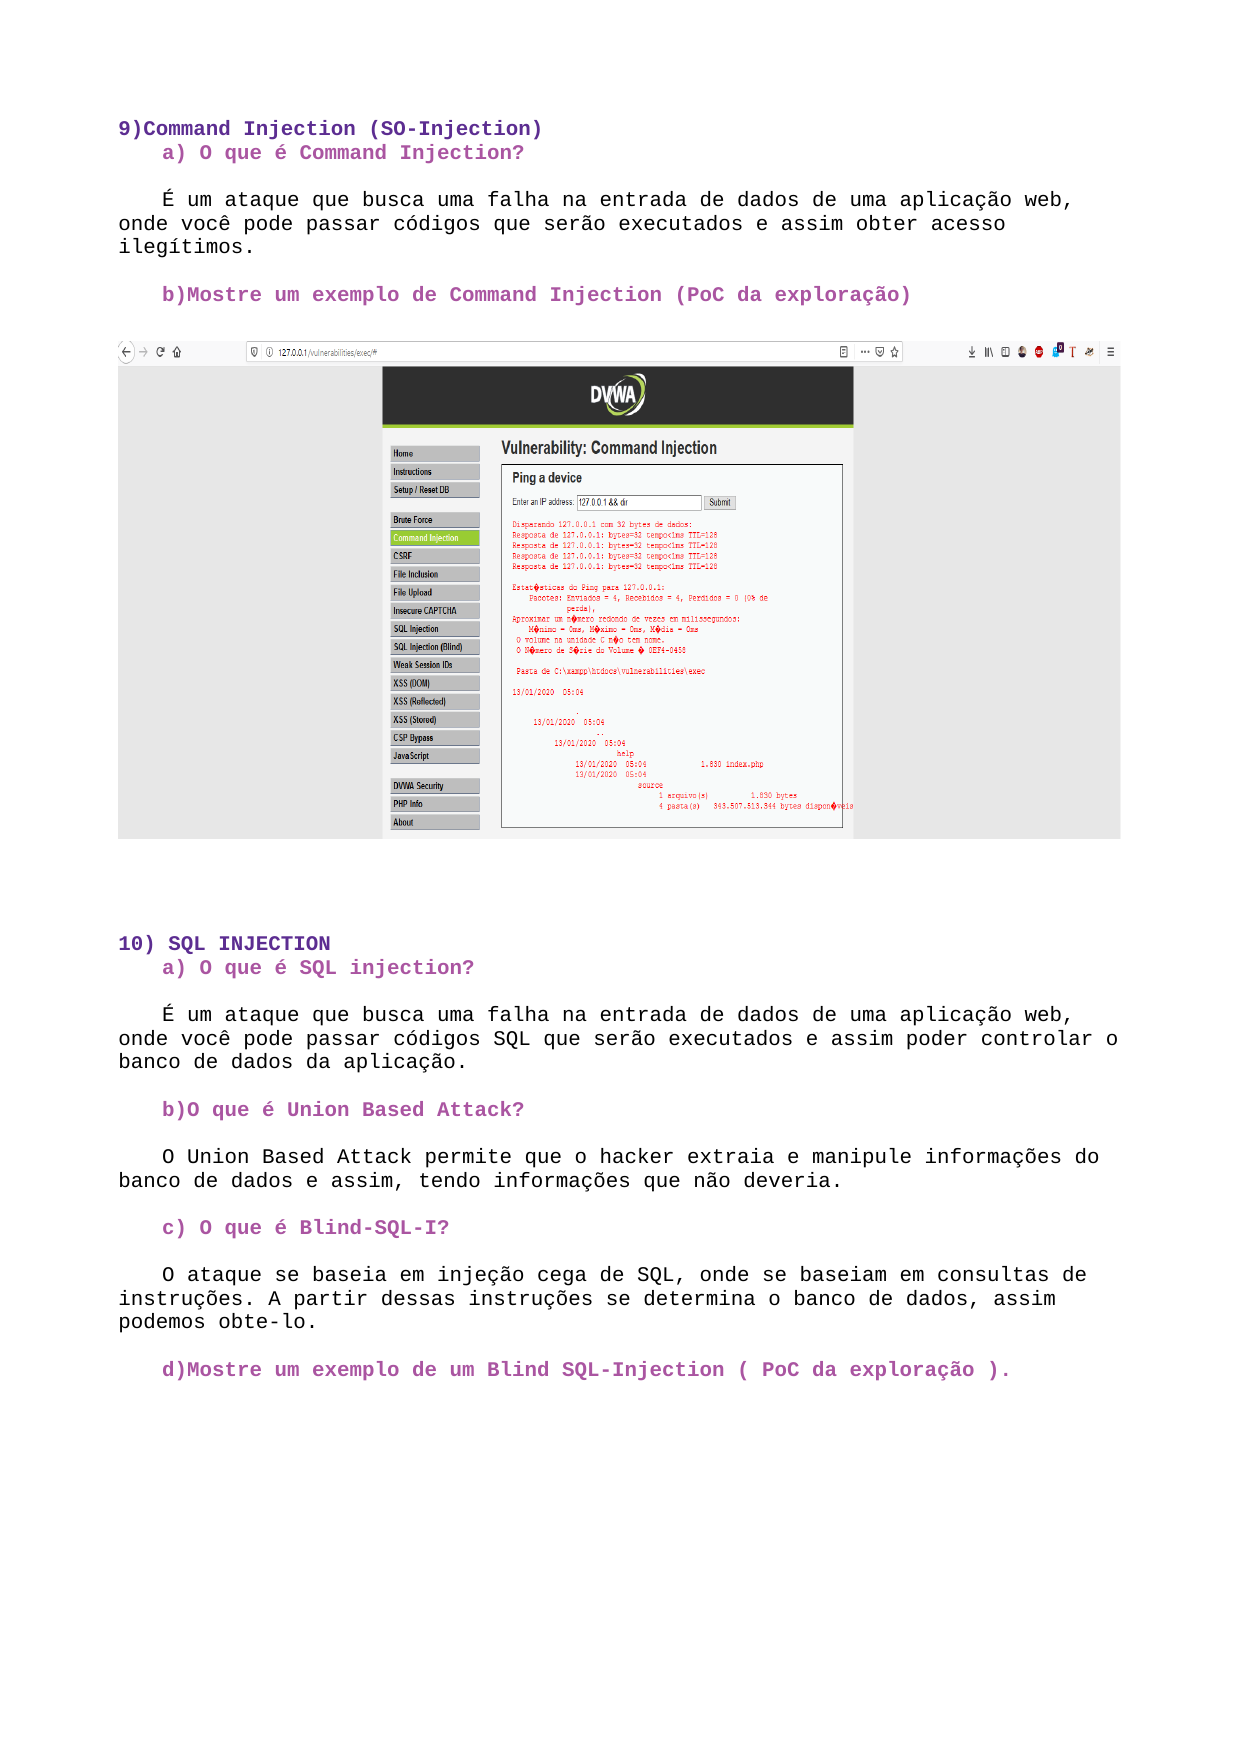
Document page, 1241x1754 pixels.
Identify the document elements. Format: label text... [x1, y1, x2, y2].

text b)O que é Union Based Attack? [118, 1099, 1122, 1122]
text c) O que é Blind-SQL-I? [118, 1217, 1122, 1241]
text a) O que é SQL injection? [118, 957, 1122, 980]
text d)Mostre um exemplo de um Blind SQL-Injection ( PoC da exploração ). [118, 1359, 1122, 1382]
text 10) SQL INJECTION [118, 933, 1122, 957]
text O Union Based Attack permite que o hacker extraia e manipule informações do banco de dados e assim, tendo informações que não deveria. [118, 1146, 1122, 1193]
text a) O que é Command Injection? [118, 142, 1122, 165]
text É um ataque que busca uma falha na entrada de dados de uma aplicação web, onde você pode passar códigos SQL que serão executados e assim poder controlar o banco de dados da aplicação. [118, 1004, 1122, 1075]
text b)Mostre um exemplo de Command Injection (PoC da exploração) [118, 284, 1122, 307]
text 9)Command Injection (SO-Injection) [118, 118, 1122, 142]
picture [118, 341, 1123, 839]
text É um ataque que busca uma falha na entrada de dados de uma aplicação web, onde você pode passar códigos que serão executados e assim obter acesso ilegítimos. [118, 189, 1122, 260]
text O ataque se baseia em injeção cega de SQL, onde se baseiam em consultas de instruções. A partir dessas instruções se determina o banco de dados, assim podemos obte-lo. [118, 1264, 1122, 1335]
